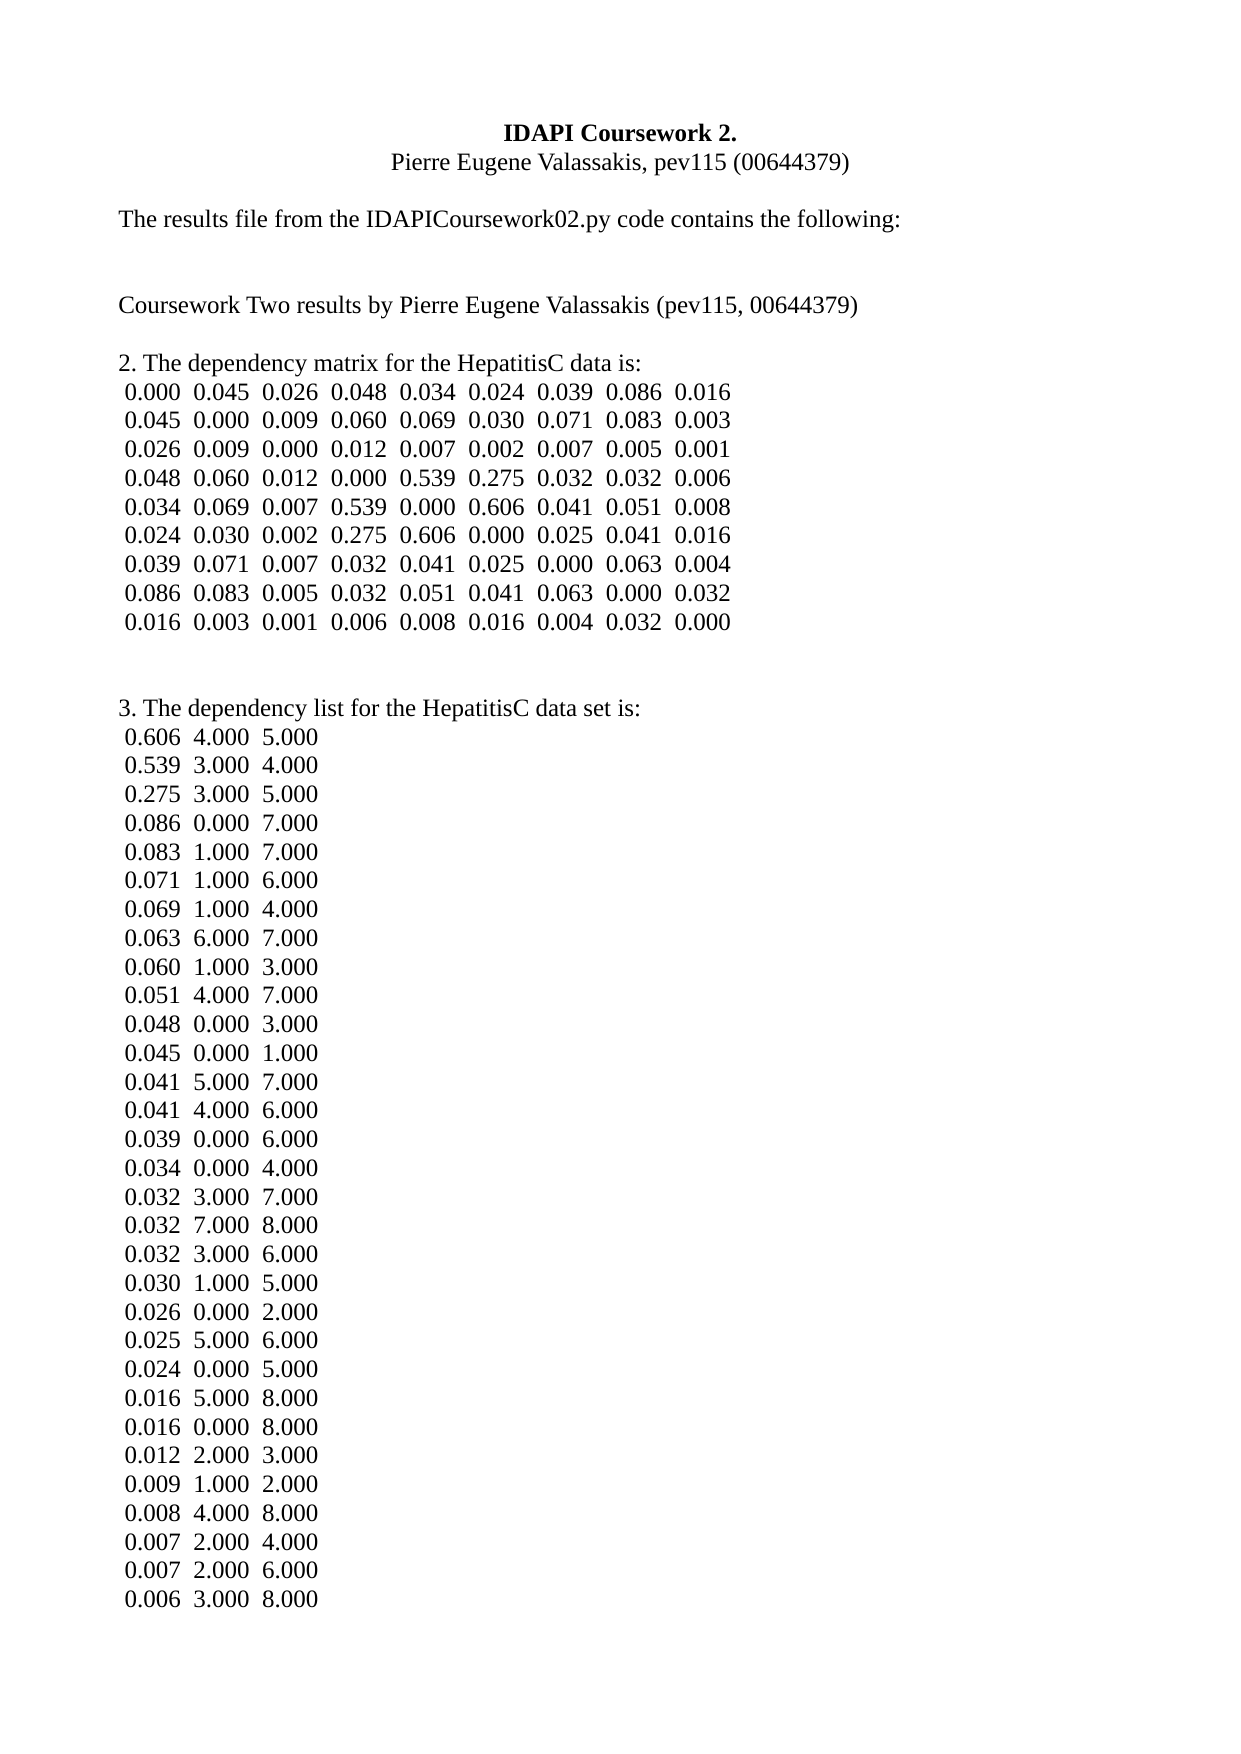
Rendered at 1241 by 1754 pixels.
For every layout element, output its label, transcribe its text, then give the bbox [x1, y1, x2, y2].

text 0.026 0.000 2.000 [118, 1297, 1122, 1326]
text 0.030 1.000 5.000 [118, 1268, 1122, 1297]
text 0.045 0.000 1.000 [118, 1038, 1122, 1067]
text 0.060 1.000 3.000 [118, 952, 1122, 981]
text 0.069 1.000 4.000 [118, 894, 1122, 923]
text 0.041 4.000 6.000 [118, 1096, 1122, 1124]
text 0.032 7.000 8.000 [118, 1211, 1122, 1239]
text Coursework Two results by Pierre Eugene Valassakis (pev115, 00644379) [118, 291, 1122, 319]
text 0.086 0.000 7.000 [118, 808, 1122, 837]
text 0.048 0.060 0.012 0.000 0.539 0.275 0.032 0.032 0.006 [118, 463, 1122, 492]
text 0.026 0.009 0.000 0.012 0.007 0.002 0.007 0.005 0.001 [118, 434, 1122, 463]
text 0.006 3.000 8.000 [118, 1584, 1122, 1613]
text 0.275 3.000 5.000 [118, 779, 1122, 808]
text 0.086 0.083 0.005 0.032 0.051 0.041 0.063 0.000 0.032 [118, 578, 1122, 607]
text IDAPI Coursework 2. [118, 118, 1122, 147]
text 0.032 3.000 7.000 [118, 1182, 1122, 1211]
text 0.009 1.000 2.000 [118, 1469, 1122, 1498]
text 0.071 1.000 6.000 [118, 866, 1122, 894]
text 0.048 0.000 3.000 [118, 1009, 1122, 1038]
text 0.034 0.000 4.000 [118, 1153, 1122, 1182]
text 0.083 1.000 7.000 [118, 837, 1122, 866]
text Pierre Eugene Valassakis, pev115 (00644379) [118, 147, 1122, 176]
text 0.000 0.045 0.026 0.048 0.034 0.024 0.039 0.086 0.016 [118, 377, 1122, 406]
text 2. The dependency matrix for the HepatitisC data is: [118, 348, 1122, 377]
text 0.012 2.000 3.000 [118, 1441, 1122, 1469]
text The results file from the IDAPICoursework02.py code contains the following: [118, 204, 1122, 233]
text 0.007 2.000 6.000 [118, 1556, 1122, 1584]
text 0.016 5.000 8.000 [118, 1383, 1122, 1412]
text 0.051 4.000 7.000 [118, 981, 1122, 1009]
text 0.063 6.000 7.000 [118, 923, 1122, 952]
text 0.024 0.030 0.002 0.275 0.606 0.000 0.025 0.041 0.016 [118, 521, 1122, 549]
text 0.025 5.000 6.000 [118, 1326, 1122, 1354]
text 0.007 2.000 4.000 [118, 1527, 1122, 1556]
text 0.016 0.003 0.001 0.006 0.008 0.016 0.004 0.032 0.000 [118, 607, 1122, 636]
text 0.039 0.000 6.000 [118, 1124, 1122, 1153]
text 0.034 0.069 0.007 0.539 0.000 0.606 0.041 0.051 0.008 [118, 492, 1122, 521]
text 0.008 4.000 8.000 [118, 1498, 1122, 1527]
text 0.024 0.000 5.000 [118, 1354, 1122, 1383]
text 0.041 5.000 7.000 [118, 1067, 1122, 1096]
text 0.606 4.000 5.000 [118, 722, 1122, 751]
text 0.016 0.000 8.000 [118, 1412, 1122, 1441]
text 3. The dependency list for the HepatitisC data set is: [118, 693, 1122, 722]
text 0.039 0.071 0.007 0.032 0.041 0.025 0.000 0.063 0.004 [118, 549, 1122, 578]
text 0.032 3.000 6.000 [118, 1239, 1122, 1268]
text 0.045 0.000 0.009 0.060 0.069 0.030 0.071 0.083 0.003 [118, 406, 1122, 434]
text 0.539 3.000 4.000 [118, 751, 1122, 779]
